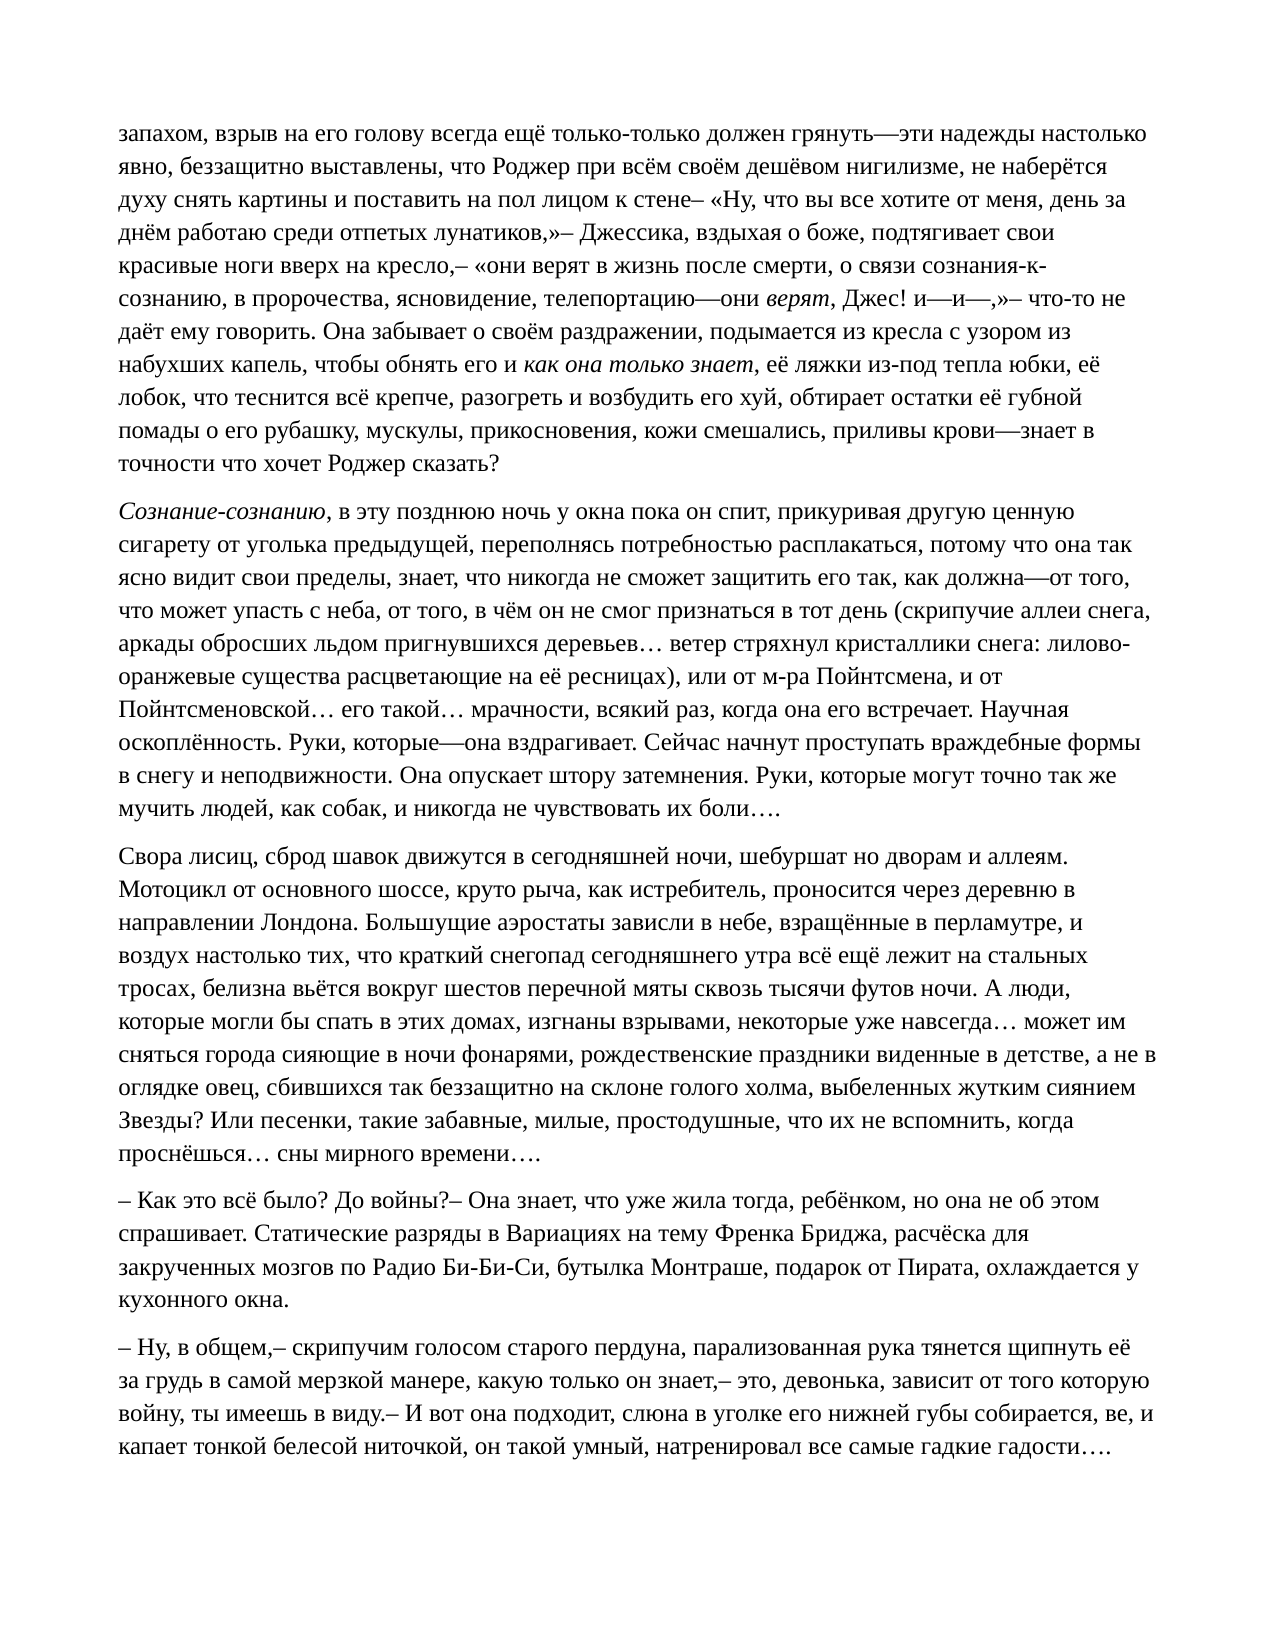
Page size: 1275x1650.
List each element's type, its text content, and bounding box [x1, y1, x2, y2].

text Свора лисиц, сброд шавок движутся в сегодняшней ночи, шебуршат но дворам и аллеям. Мотоцикл от основного шоссе, круто рыча, как истребитель, проносится через деревню в направлении Лондона. Большущие аэростаты зависли в небе, взращённые в перламутре, и воздух настолько тих, что краткий снегопад сегодняшнего утра всё ещё лежит на стальных тросах, белизна вьётся вокруг шестов перечной мяты сквозь тысячи футов ночи. А люди, которые могли бы спать в этих домах, изгнаны взрывами, некоторые уже навсегда… может им сняться города сияющие в ночи фонарями, рождественские праздники виденные в детстве, а не в оглядке овец, сбившихся так беззащитно на склоне голого холма, выбеленных жутким сиянием Звезды? Или песенки, такие забавные, милые, простодушные, что их не вспомнить, когда проснёшься… сны мирного времени…. [118, 841, 1157, 1167]
text – Ну, в общем,– скрипучим голосом старого пердуна, парализованная рука тянется щипнуть её за грудь в самой мерзкой манере, какую только он знает,– это, девонька, зависит от того которую войну, ты имеешь в виду.– И вот она подходит, слюна в уголке его нижней губы собирается, ве, и капает тонкой белесой ниточкой, он такой умный, натренировал все самые гадкие гадости…. [118, 1332, 1157, 1460]
text Cознание-сознанию, в эту позднюю ночь у окна пока он спит, прикуривая другую ценную сигарету от уголька предыдущей, переполнясь потребностью расплакаться, потому что она так ясно видит свои пределы, знает, что никогда не сможет защитить его так, как должна—от того, что может упасть с неба, от того, в чём он не смог признаться в тот день (скрипучие аллеи снега, аркады обросших льдом пригнувшихся деревьев… ветер стряхнул кристаллики снега: лилово-оранжевые существа расцветающие на её ресницах), или от м-ра Пойнтсмена, и от Пойнтсменовской… его такой… мрачности, всякий раз, когда она его встречает. Научная оскоплённость. Руки, которые—она вздрагивает. Сейчас начнут проступать враждебные формы в снегу и неподвижности. Она опускает штору затемнения. Руки, которые могут точно так же мучить людей, как собак, и никогда не чувствовать их боли…. [118, 496, 1157, 822]
text – Как это всё было? До войны?– Она знает, что уже жила тогда, ребёнком, но она не об этом спрашивает. Статические разряды в Вариациях на тему Френка Бриджа, расчёска для закрученных мозгов по Радио Би-Би-Си, бутылка Монтраше, подарок от Пирата, охлаждается у кухонного окна. [118, 1186, 1157, 1313]
text запахом, взрыв на его голову всегда ещё только-только должен грянуть—эти надежды настолько явно, беззащитно выставлены, что Роджер при всём своём дешёвом нигилизме, не наберётся духу снять картины и поставить на пол лицом к стене– «Ну, что вы все хотите от меня, день за днём работаю среди отпетых лунатиков,»– Джессика, вздыхая о боже, подтягивает свои красивые ноги вверх на кресло,– «они верят в жизнь после смерти, о связи сознания-к-сознанию, в пророчества, ясновидение, телепортацию—они верят, Джес! и—и—,»– что-то не даёт ему говорить. Она забывает о своём раздражении, подымается из кресла с узором из набухших капель, чтобы обнять его и как она только знает, её ляжки из-под тепла юбки, её лобок, что теснится всё крепче, разогреть и возбудить его хуй, обтирает остатки её губной помады о его рубашку, мускулы, прикосновения, кожи смешались, приливы крови—знает в точности что хочет Роджер сказать? [118, 118, 1157, 477]
